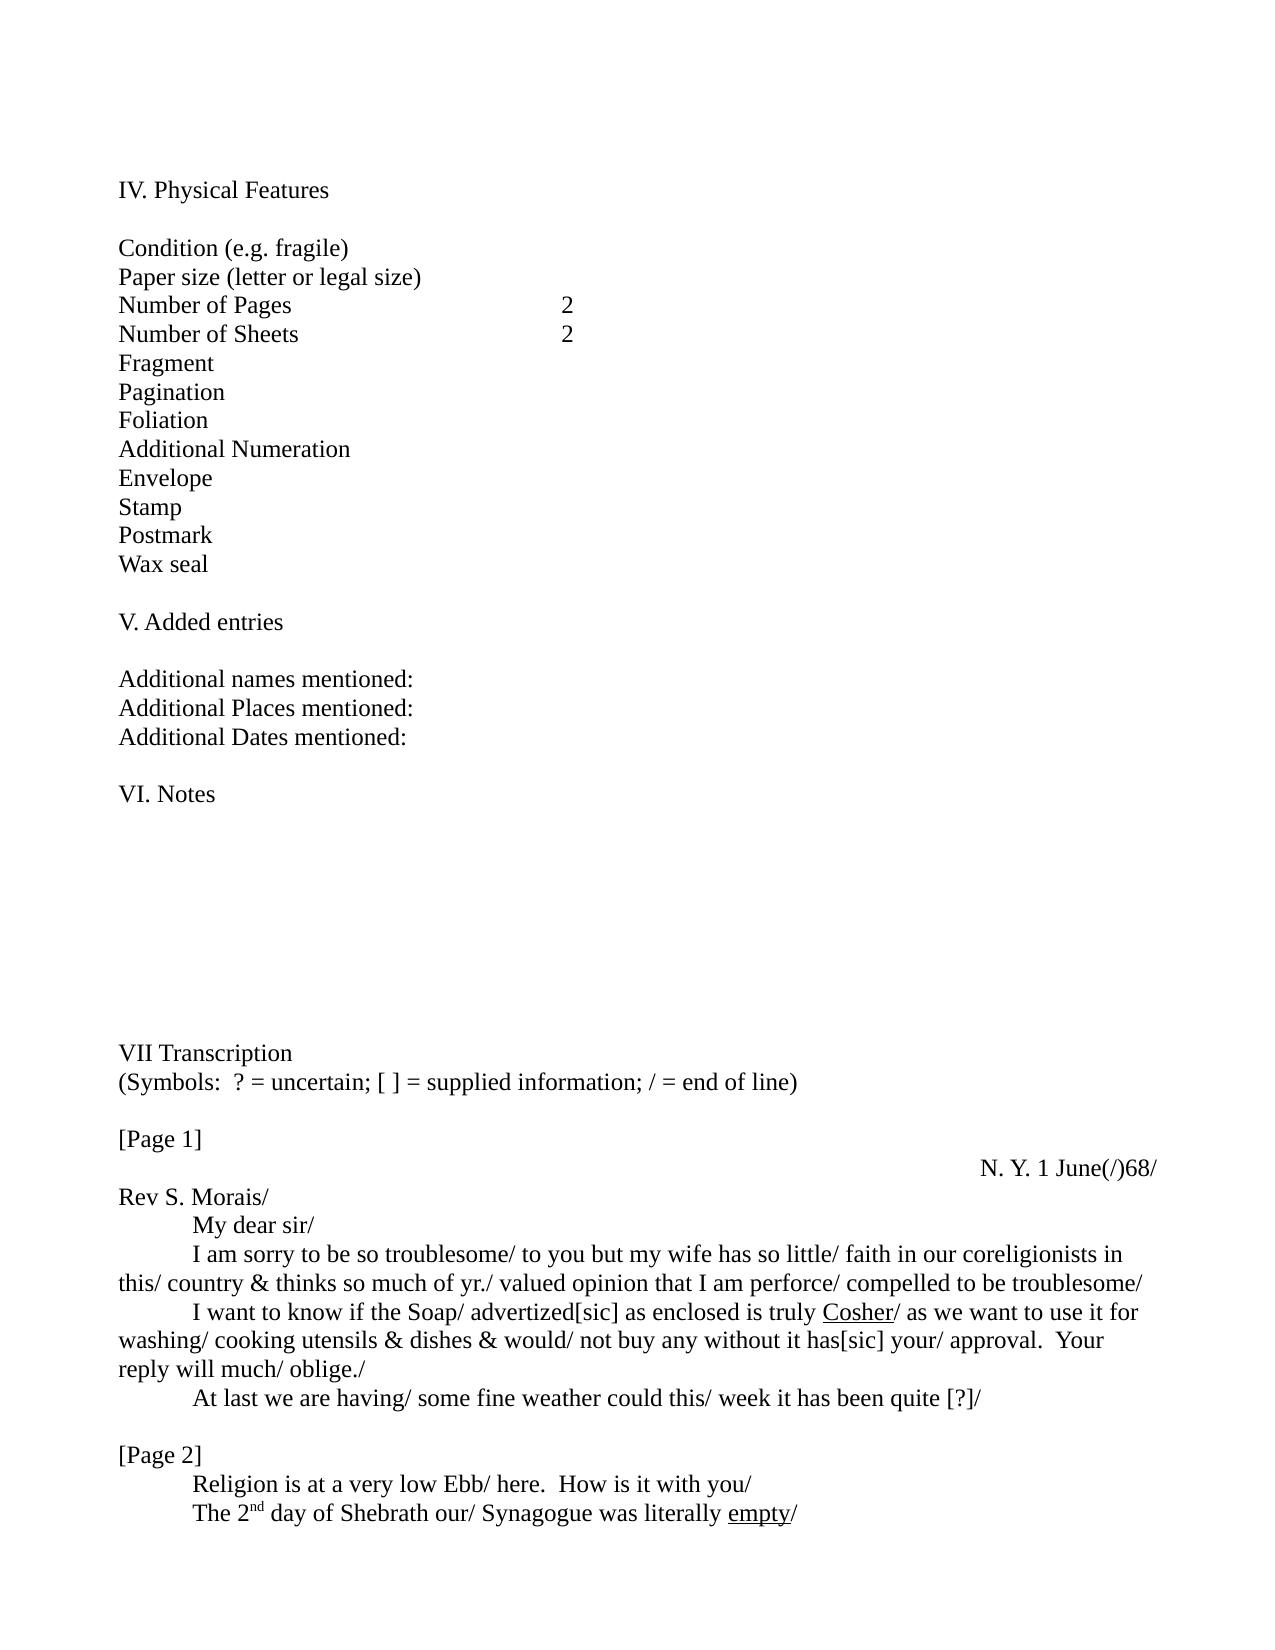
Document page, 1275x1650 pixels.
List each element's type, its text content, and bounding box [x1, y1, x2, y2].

text N. Y. 1 June(/)68/ [118, 1153, 1157, 1182]
text (Symbols: ? = uncertain; [ ] = supplied information; / = end of line) [118, 1067, 1157, 1096]
text Condition (e.g. fragile) [118, 233, 1157, 262]
text IV. Physical Features [118, 176, 1157, 204]
text Additional names mentioned: [118, 664, 1157, 693]
text I want to know if the Soap/ advertized[sic] as enclosed is truly Cosher/ as we want to use it for washing/ cooking utensils & dishes & would/ not buy any without it has[sic] your/ approval. Your reply will much/ oblige./ [118, 1297, 1157, 1383]
text Paper size (letter or legal size) [118, 262, 1157, 291]
text VII Transcription [118, 1038, 1157, 1067]
text Pagination [118, 377, 1157, 406]
text Additional Numeration [118, 434, 1157, 463]
text VI. Notes [118, 779, 1157, 808]
text My dear sir/ [118, 1211, 1157, 1239]
text Wax seal [118, 549, 1157, 578]
text Additional Places mentioned: [118, 693, 1157, 722]
text Stamp [118, 492, 1157, 521]
text At last we are having/ some fine weather could this/ week it has been quite [?]/ [118, 1383, 1157, 1412]
text Rev S. Morais/ [118, 1182, 1157, 1211]
text I am sorry to be so troublesome/ to you but my wife has so little/ faith in our coreligionists in this/ country & thinks so much of yr./ valued opinion that I am perforce/ compelled to be troublesome/ [118, 1239, 1157, 1297]
text [Page 1] [118, 1124, 1157, 1153]
text V. Added entries [118, 607, 1157, 636]
text Religion is at a very low Ebb/ here. How is it with you/ [118, 1469, 1157, 1498]
text [Page 2] [118, 1441, 1157, 1469]
text Postmark [118, 521, 1157, 549]
text Fragment [118, 348, 1157, 377]
text Additional Dates mentioned: [118, 722, 1157, 751]
text Number of Sheets 2 [118, 319, 1157, 348]
text Envelope [118, 463, 1157, 492]
text Foliation [118, 406, 1157, 434]
text Number of Pages 2 [118, 291, 1157, 319]
text The 2nd day of Shebrath our/ Synagogue was literally empty/ [118, 1498, 1157, 1527]
